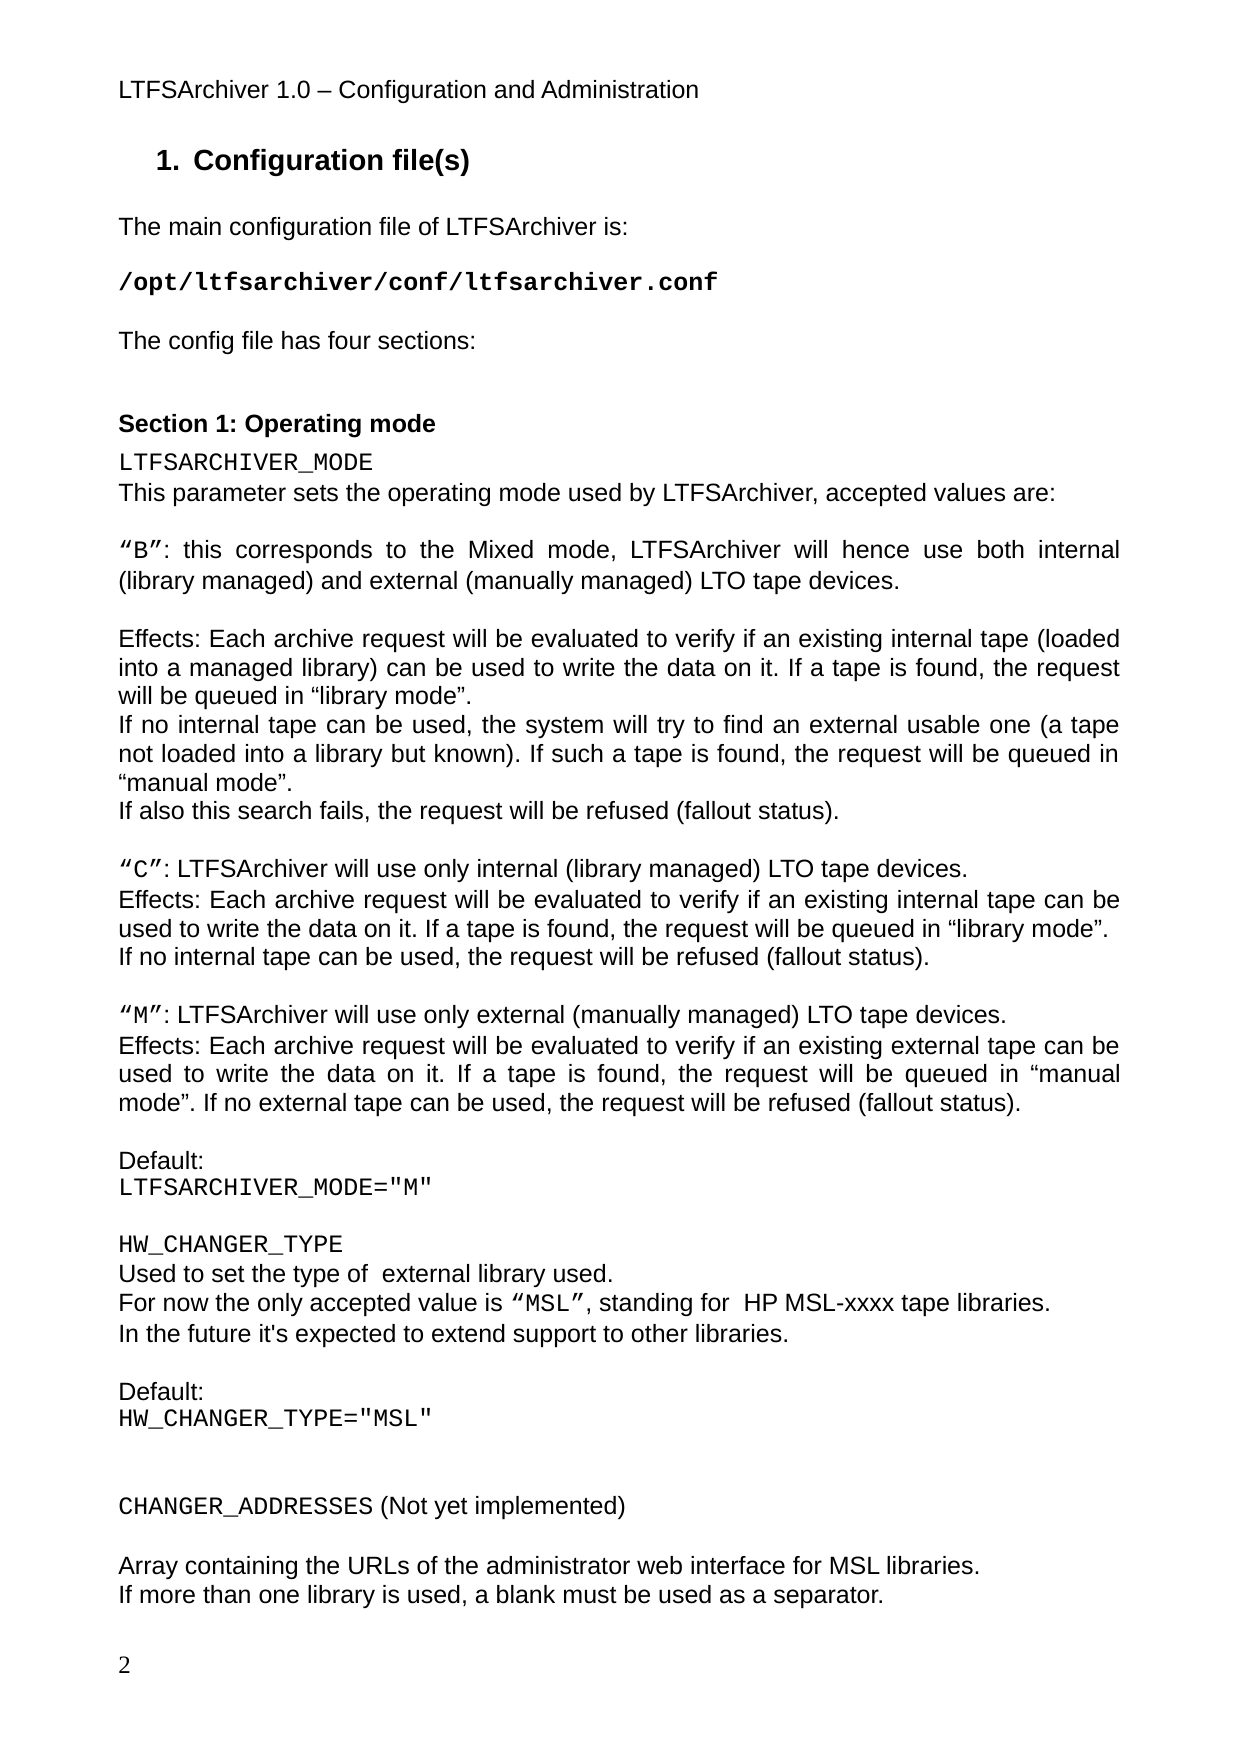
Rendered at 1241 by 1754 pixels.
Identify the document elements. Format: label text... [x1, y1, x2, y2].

subtitle Configuration file(s) [156, 143, 1122, 177]
text If more than one library is used, a blank must be used as a separator. [118, 1580, 1122, 1608]
text If also this search fails, the request will be refused (fallout status). [118, 796, 1122, 825]
text Effects: Each archive request will be evaluated to verify if an existing internal tape can be used to write the data on it. If a tape is found, the request will be queued in “library mode”. [118, 885, 1122, 942]
text “C”: LTFSArchiver will use only internal (library managed) LTO tape devices. [118, 854, 1122, 885]
text This parameter sets the operating mode used by LTFSArchiver, accepted values are: [118, 478, 1122, 507]
text “B”: this corresponds to the Mixed mode, LTFSArchiver will hence use both internal (library managed) and external (manually managed) LTO tape devices. [118, 535, 1122, 595]
text Default: [118, 1146, 1122, 1174]
text The config file has four sections: [118, 326, 1122, 355]
text /opt/ltfsarchiver/conf/ltfsarchiver.conf [118, 269, 1122, 297]
text Effects: Each archive request will be evaluated to verify if an existing internal tape (loaded into a managed library) can be used to write the data on it. If a tape is found, the request will be queued in “library mode”. [118, 624, 1122, 710]
text Effects: Each archive request will be evaluated to verify if an existing external tape can be used to write the data on it. If a tape is found, the request will be queued in “manual mode”. If no external tape can be used, the request will be refused (fallout status). [118, 1031, 1122, 1117]
text Default: [118, 1377, 1122, 1405]
text “M”: LTFSArchiver will use only external (manually managed) LTO tape devices. [118, 1000, 1122, 1031]
text The main configuration file of LTFSArchiver is: [118, 212, 1122, 240]
text HW_CHANGER_TYPE [118, 1231, 1122, 1259]
text Array containing the URLs of the administrator web interface for MSL libraries. [118, 1551, 1122, 1580]
text Used to set the type of external library used. [118, 1259, 1122, 1288]
text For now the only accepted value is “MSL”, standing for HP MSL-xxxx tape libraries. [118, 1288, 1122, 1319]
text CHANGER_ADDRESSES (Not yet implemented) [118, 1491, 1122, 1522]
text LTFSARCHIVER_MODE [118, 450, 1122, 478]
text If no internal tape can be used, the system will try to find an external usable one (a tape not loaded into a library but known). If such a tape is found, the request will be queued in “manual mode”. [118, 710, 1122, 796]
text In the future it's expected to extend support to other libraries. [118, 1319, 1122, 1348]
text If no internal tape can be used, the request will be refused (fallout status). [118, 942, 1122, 971]
text LTFSARCHIVER_MODE="M" [118, 1174, 1122, 1203]
subtitle Section 1: Operating mode [118, 409, 1122, 437]
text HW_CHANGER_TYPE="MSL" [118, 1405, 1122, 1434]
